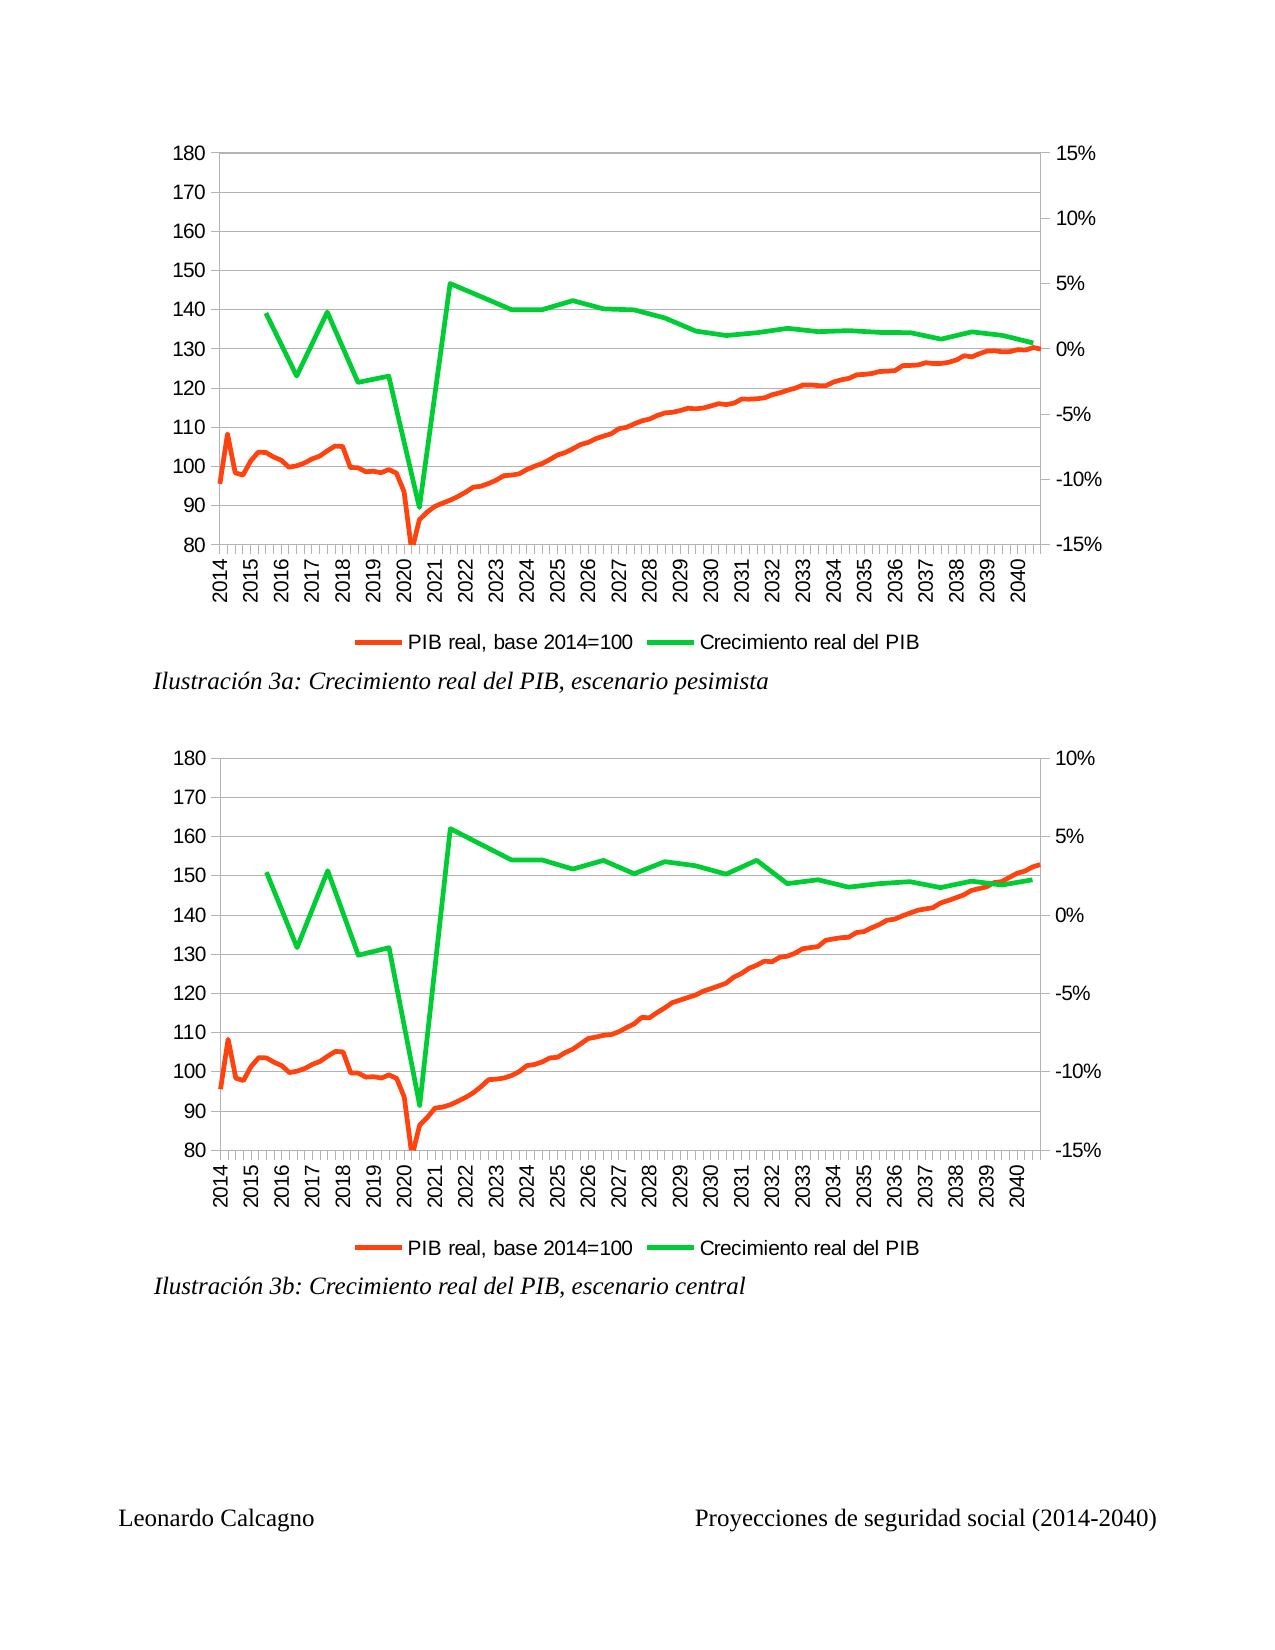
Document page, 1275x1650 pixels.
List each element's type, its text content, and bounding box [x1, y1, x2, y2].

text Ilustración 3b: Crecimiento real del PIB, escenario central [153, 1266, 1121, 1300]
text Ilustración 3a: Crecimiento real del PIB, escenario pesimista [153, 661, 1122, 694]
